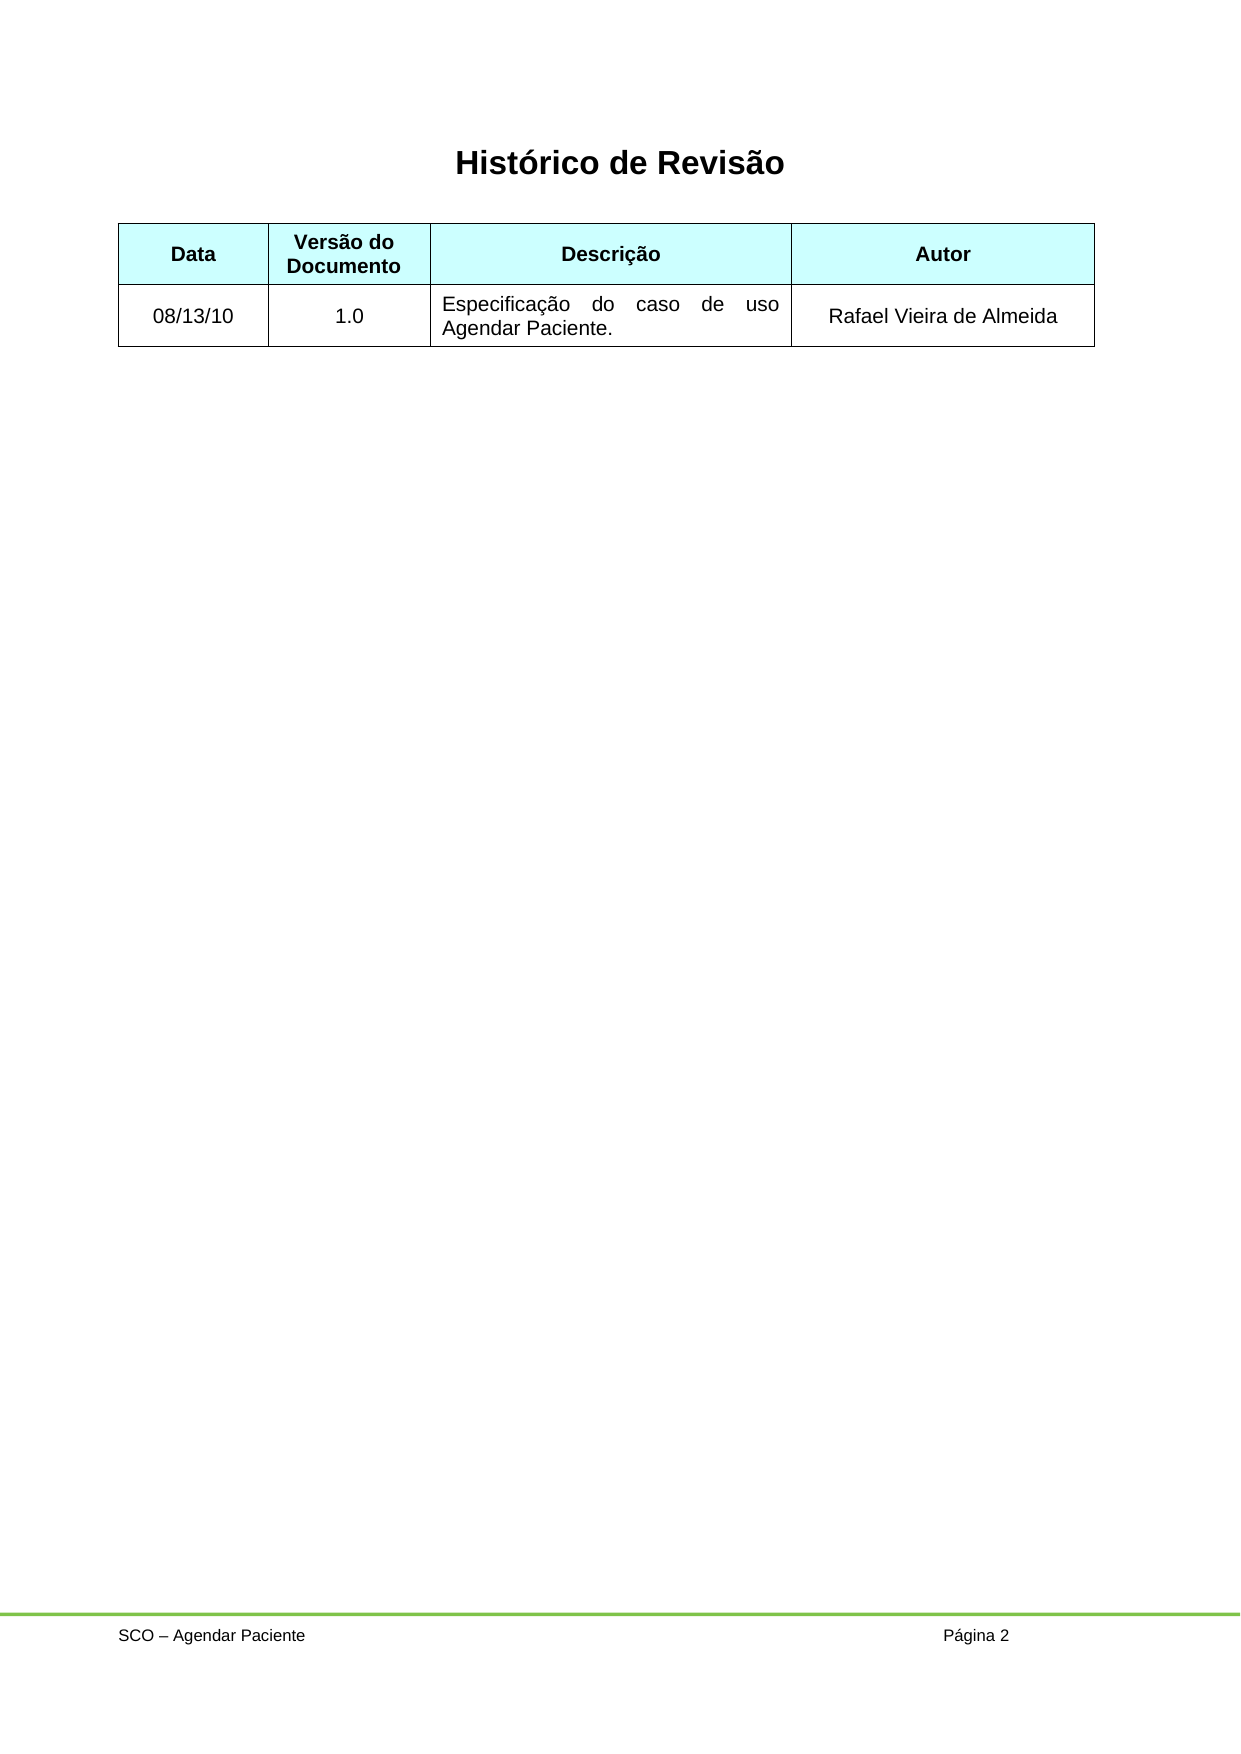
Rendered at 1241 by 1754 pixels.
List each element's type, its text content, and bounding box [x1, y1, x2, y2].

title Histórico de Revisão [118, 143, 1122, 182]
table_cell 13/08/10 [119, 285, 268, 346]
table_cell 1.0 [269, 285, 430, 346]
table_header Autor [792, 224, 1094, 284]
table_cell Especificação do caso de uso Agendar Paciente. [431, 285, 791, 346]
table_header Descrição [431, 224, 791, 284]
table_cell Rafael Vieira de Almeida [792, 285, 1094, 346]
table_header Versão do Documento [269, 224, 430, 284]
table_header Data [119, 224, 268, 284]
